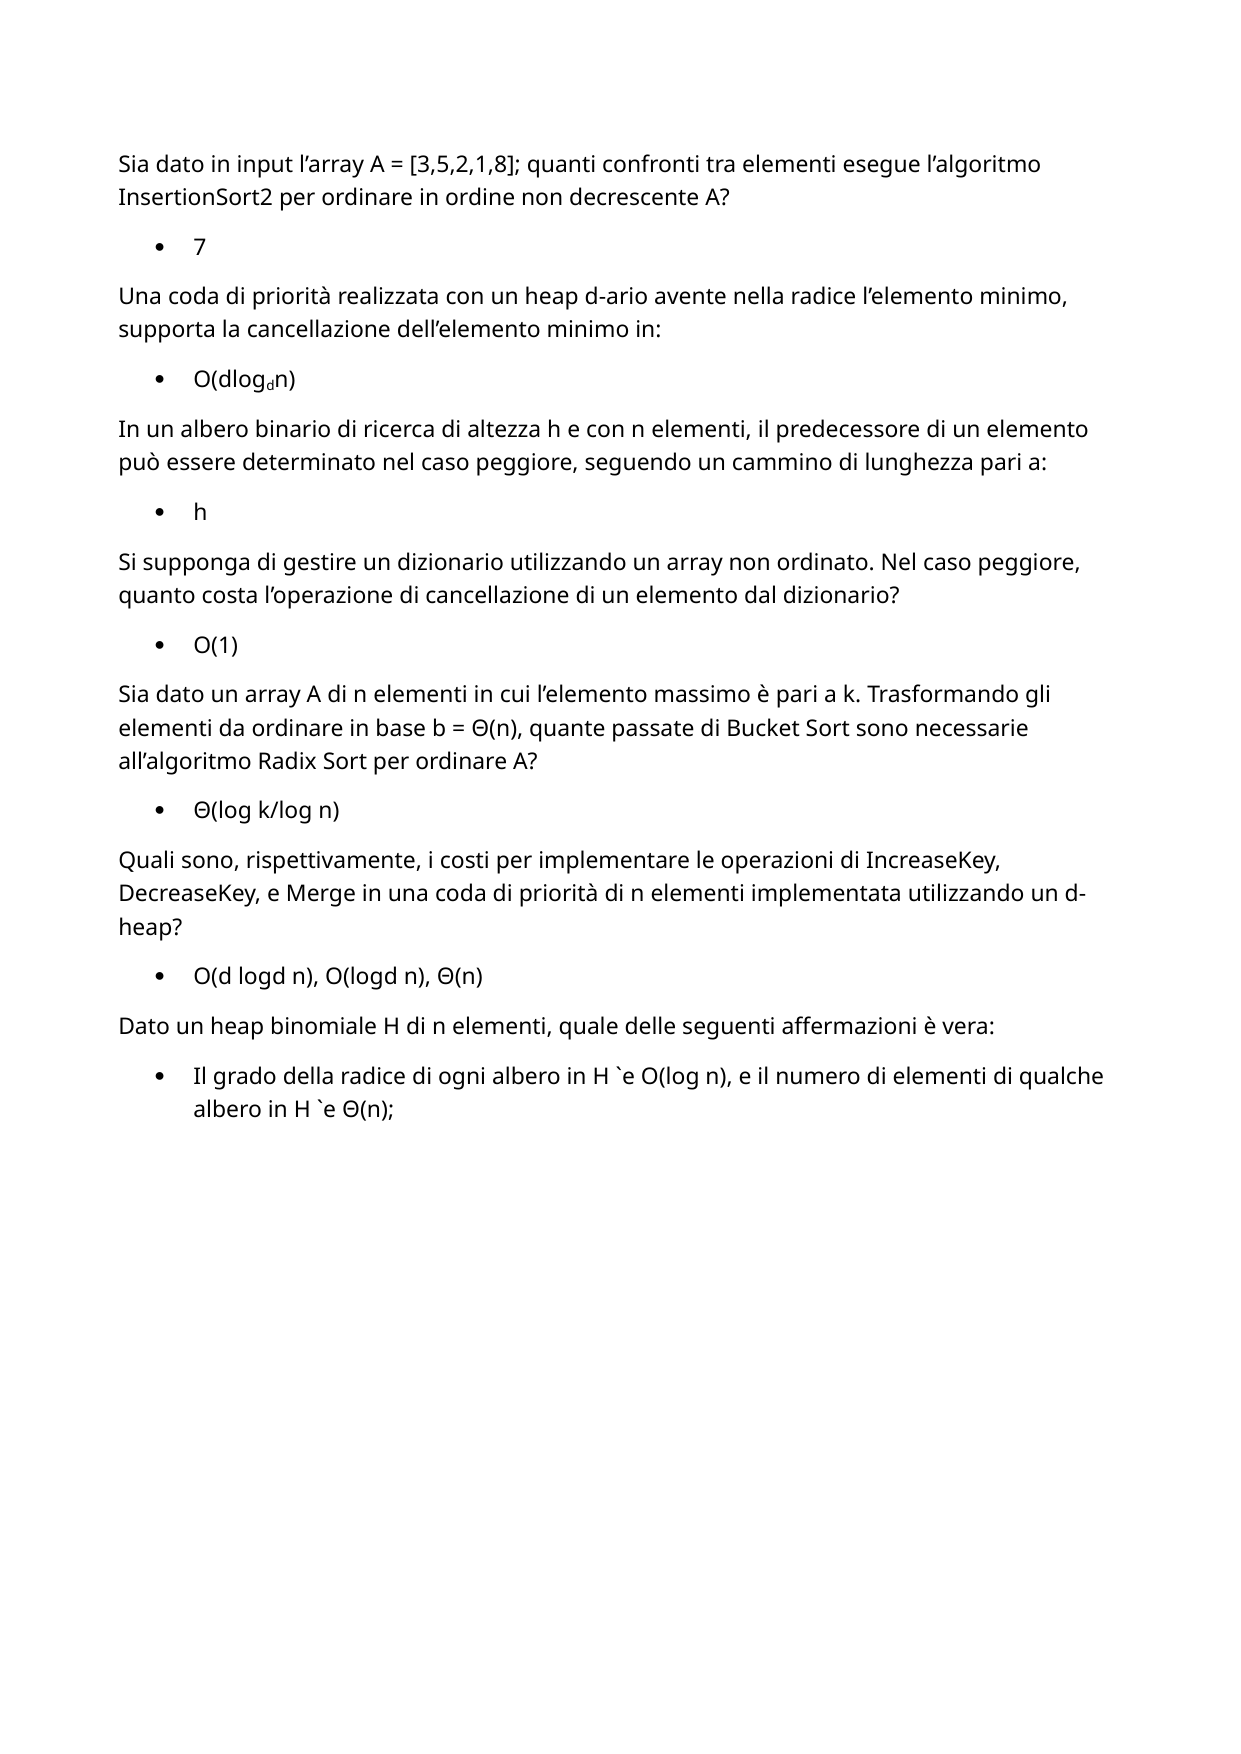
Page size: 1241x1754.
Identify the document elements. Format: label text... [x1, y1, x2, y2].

list O(1) [156, 629, 1122, 660]
list O(dlogdn) [156, 363, 1122, 394]
list h [156, 496, 1122, 527]
list 7 [156, 231, 1122, 262]
text Quali sono, rispettivamente, i costi per implementare le operazioni di IncreaseKey, DecreaseKey, e Merge in una coda di priorità di n elementi implementata utilizzando un d-heap? [118, 844, 1122, 942]
list Il grado della radice di ogni albero in H `e O(log n), e il numero di elementi di qualche albero in H `e Θ(n); [156, 1060, 1122, 1124]
text Dato un heap binomiale H di n elementi, quale delle seguenti affermazioni è vera: [118, 1010, 1122, 1041]
text Si supponga di gestire un dizionario utilizzando un array non ordinato. Nel caso peggiore, quanto costa l’operazione di cancellazione di un elemento dal dizionario? [118, 546, 1122, 610]
text Sia dato in input l’array A = [3,5,2,1,8]; quanti confronti tra elementi esegue l’algoritmo InsertionSort2 per ordinare in ordine non decrescente A? [118, 148, 1122, 212]
text Una coda di priorità realizzata con un heap d-ario avente nella radice l’elemento minimo, supporta la cancellazione dell’elemento minimo in: [118, 280, 1122, 345]
text In un albero binario di ricerca di altezza h e con n elementi, il predecessore di un elemento può essere determinato nel caso peggiore, seguendo un cammino di lunghezza pari a: [118, 413, 1122, 477]
list O(d logd n), O(logd n), Θ(n) [156, 960, 1122, 992]
list Θ(log k/log n) [156, 794, 1122, 826]
text Sia dato un array A di n elementi in cui l’elemento massimo è pari a k. Trasformando gli elementi da ordinare in base b = Θ(n), quante passate di Bucket Sort sono necessarie all’algoritmo Radix Sort per ordinare A? [118, 678, 1122, 776]
